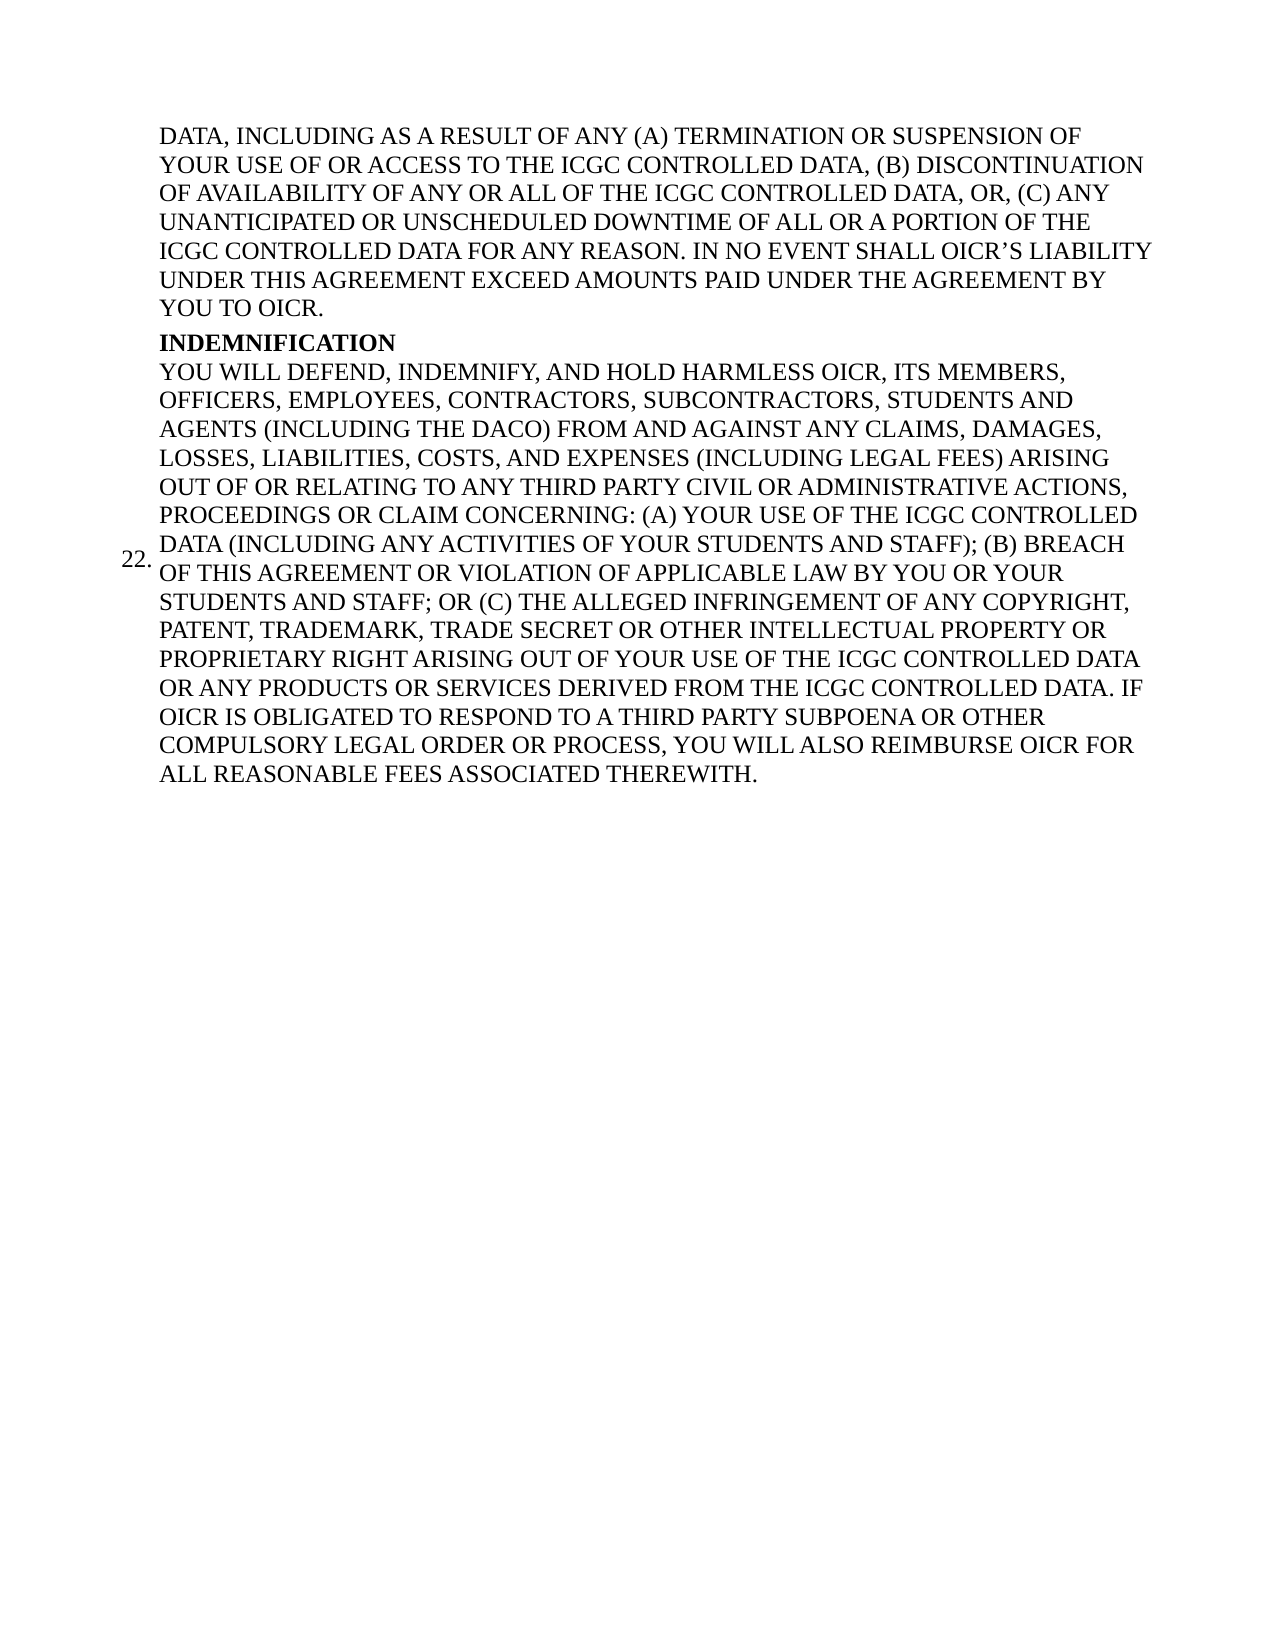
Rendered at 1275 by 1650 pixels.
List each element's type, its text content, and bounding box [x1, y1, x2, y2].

table_cell 22. [118, 325, 156, 791]
table_cell INDEMNIFICATION YOU WILL DEFEND, INDEMNIFY, AND HOLD HARMLESS OICR, ITS MEMBERS, OFFICERS, EMPLOYEES, CONTRACTORS, SUBCONTRACTORS, STUDENTS AND AGENTS (INCLUDING THE DACO) FROM AND AGAINST ANY CLAIMS, DAMAGES, LOSSES, LIABILITIES, COSTS, AND EXPENSES (INCLUDING LEGAL FEES) ARISING OUT OF OR RELATING TO ANY THIRD PARTY CIVIL OR ADMINISTRATIVE ACTIONS, PROCEEDINGS OR CLAIM CONCERNING: (A) YOUR USE OF THE ICGC CONTROLLED DATA (INCLUDING ANY ACTIVITIES OF YOUR STUDENTS AND STAFF); (B) BREACH OF THIS AGREEMENT OR VIOLATION OF APPLICABLE LAW BY YOU OR YOUR STUDENTS AND STAFF; OR (C) THE ALLEGED INFRINGEMENT OF ANY COPYRIGHT, PATENT, TRADEMARK, TRADE SECRET OR OTHER INTELLECTUAL PROPERTY OR PROPRIETARY RIGHT ARISING OUT OF YOUR USE OF THE ICGC CONTROLLED DATA OR ANY PRODUCTS OR SERVICES DERIVED FROM THE ICGC CONTROLLED DATA. IF OICR IS OBLIGATED TO RESPOND TO A THIRD PARTY SUBPOENA OR OTHER COMPULSORY LEGAL ORDER OR PROCESS, YOU WILL ALSO REIMBURSE OICR FOR ALL REASONABLE FEES ASSOCIATED THEREWITH. [156, 325, 1157, 791]
table_cell DATA, INCLUDING AS A RESULT OF ANY (A) TERMINATION OR SUSPENSION OF YOUR USE OF OR ACCESS TO THE ICGC CONTROLLED DATA, (B) DISCONTINUATION OF AVAILABILITY OF ANY OR ALL OF THE ICGC CONTROLLED DATA, OR, (C) ANY UNANTICIPATED OR UNSCHEDULED DOWNTIME OF ALL OR A PORTION OF THE ICGC CONTROLLED DATA FOR ANY REASON. IN NO EVENT SHALL OICR’S LIABILITY UNDER THIS AGREEMENT EXCEED AMOUNTS PAID UNDER THE AGREEMENT BY YOU TO OICR. [156, 118, 1157, 325]
table_cell [118, 118, 156, 325]
